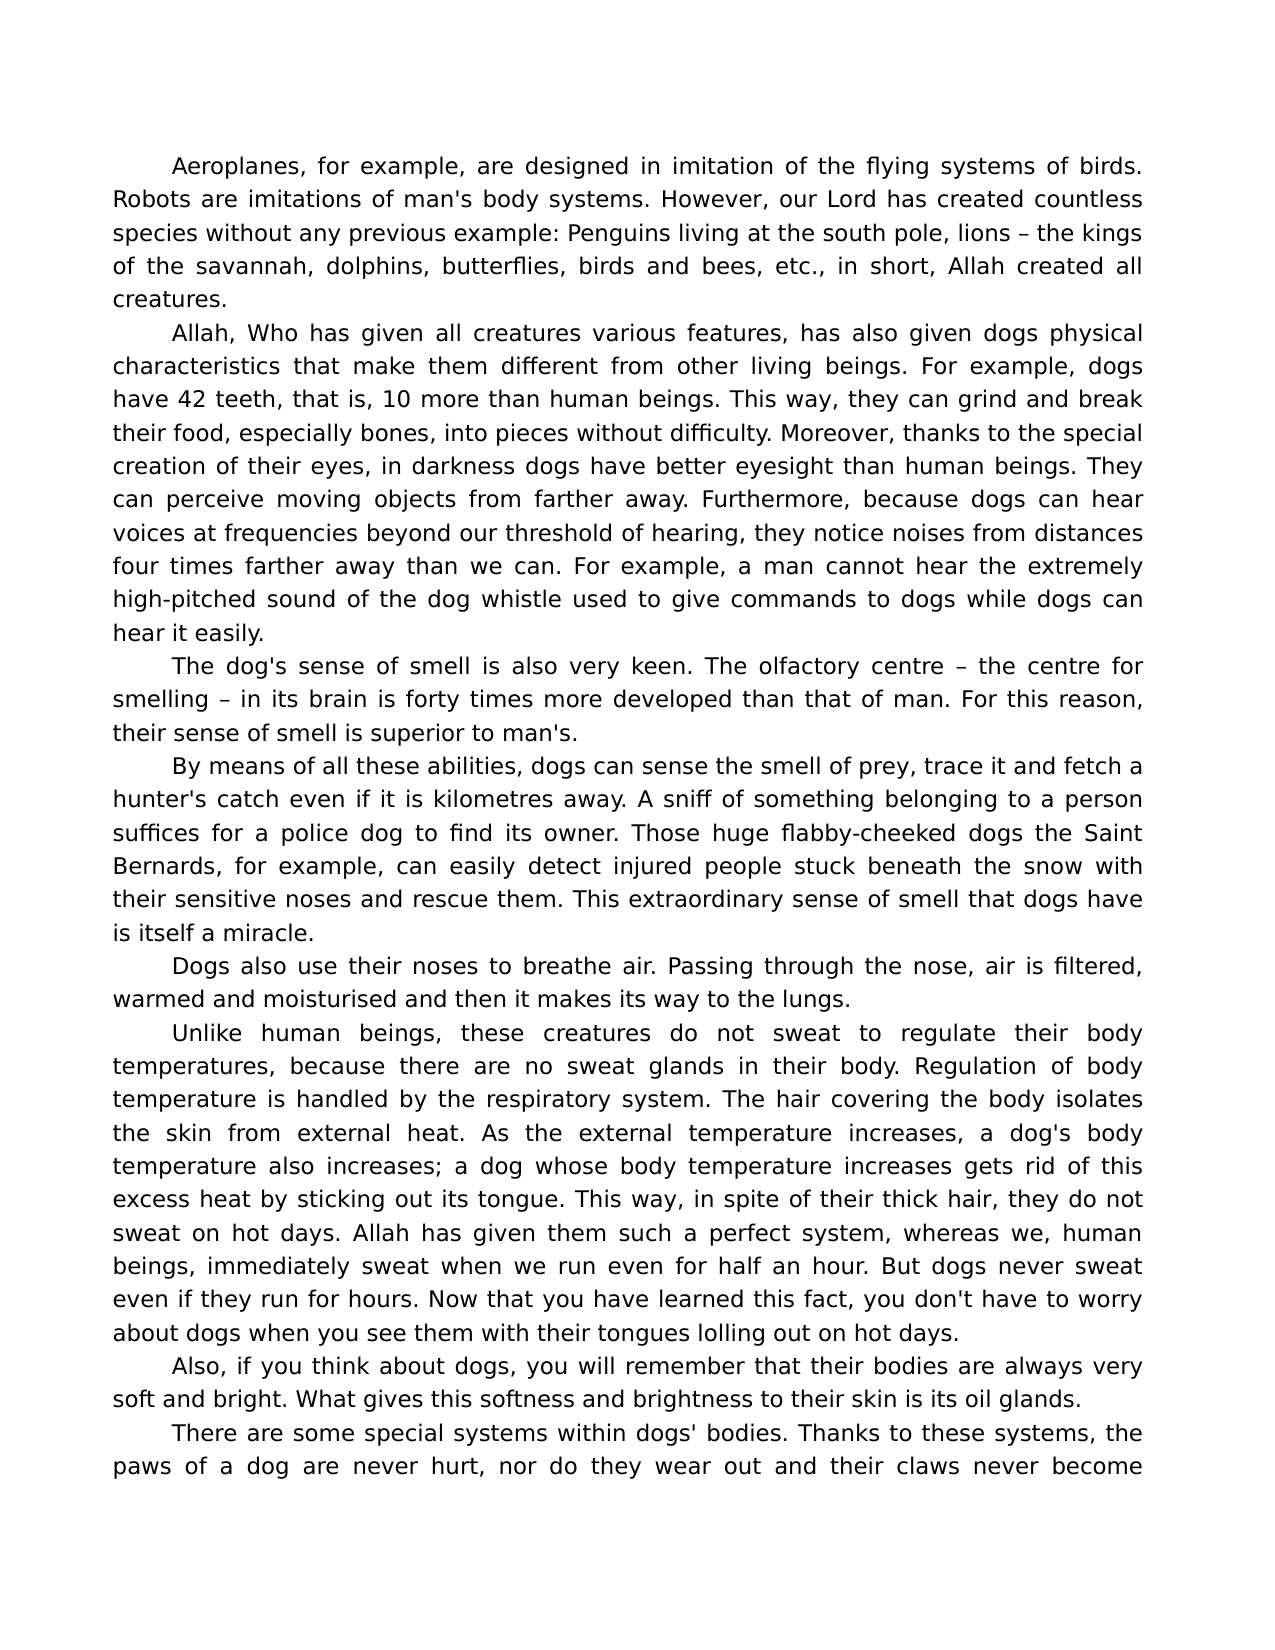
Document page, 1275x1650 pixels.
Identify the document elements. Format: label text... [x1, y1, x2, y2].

text Dogs also use their noses to breathe air. Passing through the nose, air is filtered, warmed and moisturised and then it makes its way to the lungs. [112, 948, 1145, 1014]
text The dog's sense of smell is also very keen. The olfactory centre – the centre for smelling – in its brain is forty times more developed than that of man. For this reason, their sense of smell is superior to man's. [112, 648, 1145, 748]
text Also, if you think about dogs, you will remember that their bodies are always very soft and bright. What gives this softness and brightness to their skin is its oil glands. [112, 1348, 1145, 1414]
text Unlike human beings, these creatures do not sweat to regulate their body temperatures, because there are no sweat glands in their body. Regulation of body temperature is handled by the respiratory system. The hair covering the body isolates the skin from external heat. As the external temperature increases, a dog's body temperature also increases; a dog whose body temperature increases gets rid of this excess heat by sticking out its tongue. This way, in spite of their thick hair, they do not sweat on hot days. Allah has given them such a perfect system, whereas we, human beings, immediately sweat when we run even for half an hour. But dogs never sweat even if they run for hours. Now that you have learned this fact, you don't have to worry about dogs when you see them with their tongues lolling out on hot days. [112, 1014, 1145, 1348]
text There are some special systems within dogs' bodies. Thanks to these systems, the paws of a dog are never hurt, nor do they wear out and their claws never become [112, 1414, 1145, 1481]
text Allah, Who has given all creatures various features, has also given dogs physical characteristics that make them different from other living beings. For example, dogs have 42 teeth, that is, 10 more than human beings. This way, they can grind and break their food, especially bones, into pieces without difficulty. Moreover, thanks to the special creation of their eyes, in darkness dogs have better eyesight than human beings. They can perceive moving objects from farther away. Furthermore, because dogs can hear voices at frequencies beyond our threshold of hearing, they notice noises from distances four times farther away than we can. For example, a man cannot hear the extremely high-pitched sound of the dog whistle used to give commands to dogs while dogs can hear it easily. [112, 314, 1145, 648]
text Aeroplanes, for example, are designed in imitation of the flying systems of birds. Robots are imitations of man's body systems. However, our Lord has created countless species without any previous example: Penguins living at the south pole, lions – the kings of the savannah, dolphins, butterflies, birds and bees, etc., in short, Allah created all creatures. [112, 148, 1145, 314]
text By means of all these abilities, dogs can sense the smell of prey, trace it and fetch a hunter's catch even if it is kilometres away. A sniff of something belonging to a person suffices for a police dog to find its owner. Those huge flabby-cheeked dogs the Saint Bernards, for example, can easily detect injured people stuck beneath the snow with their sensitive noses and rescue them. This extraordinary sense of smell that dogs have is itself a miracle. [112, 748, 1145, 948]
